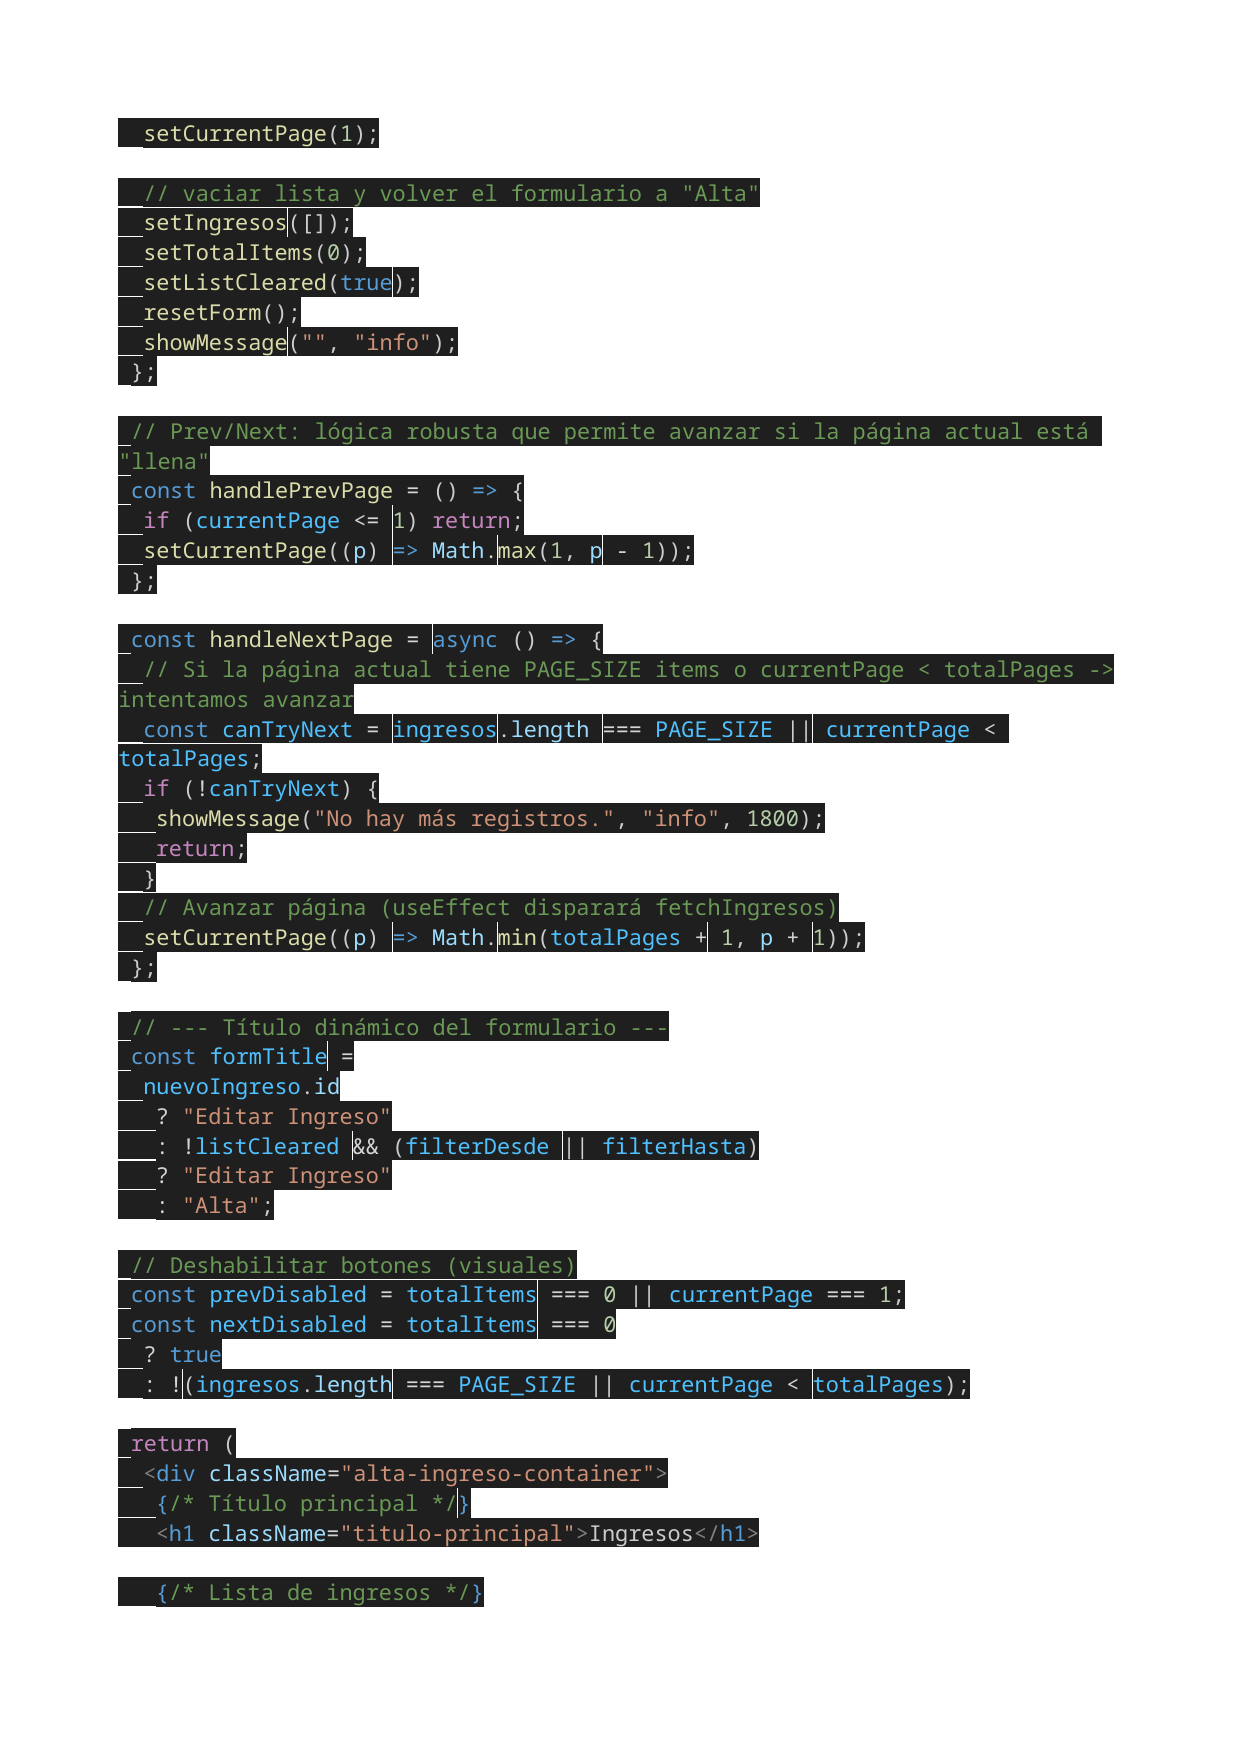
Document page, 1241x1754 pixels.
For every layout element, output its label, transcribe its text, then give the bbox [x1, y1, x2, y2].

text const canTryNext = ingresos.length === PAGE_SIZE || currentPage < totalPages; [118, 714, 1122, 773]
text const prevDisabled = totalItems === 0 || currentPage === 1; [118, 1279, 1122, 1309]
text // Prev/Next: lógica robusta que permite avanzar si la página actual está "llena" [118, 416, 1122, 475]
text }; [118, 952, 1122, 982]
text : !listCleared && (filterDesde || filterHasta) [118, 1131, 1122, 1160]
text ? "Editar Ingreso" [118, 1101, 1122, 1131]
text setTotalItems(0); [118, 237, 1122, 267]
text : "Alta"; [118, 1190, 1122, 1220]
text // Avanzar página (useEffect disparará fetchIngresos) [118, 892, 1122, 922]
text } [118, 863, 1122, 892]
text ? "Editar Ingreso" [118, 1160, 1122, 1190]
text // Si la página actual tiene PAGE_SIZE items o currentPage < totalPages -> intentamos avanzar [118, 654, 1122, 714]
text {/* Lista de ingresos */} [118, 1577, 1122, 1607]
text {/* Título principal */} [118, 1488, 1122, 1518]
text return; [118, 833, 1122, 863]
text if (!canTryNext) { [118, 773, 1122, 803]
text }; [118, 356, 1122, 386]
text // vaciar lista y volver el formulario a "Alta" [118, 178, 1122, 207]
text setCurrentPage(1); [118, 118, 1122, 148]
text const handlePrevPage = () => { [118, 475, 1122, 505]
text setIngresos([]); [118, 207, 1122, 237]
text setListCleared(true); [118, 267, 1122, 297]
text resetForm(); [118, 297, 1122, 327]
text setCurrentPage((p) => Math.min(totalPages + 1, p + 1)); [118, 922, 1122, 952]
text : !(ingresos.length === PAGE_SIZE || currentPage < totalPages); [118, 1369, 1122, 1399]
text showMessage("No hay más registros.", "info", 1800); [118, 803, 1122, 833]
text nuevoIngreso.id [118, 1071, 1122, 1101]
text const formTitle = [118, 1041, 1122, 1071]
text }; [118, 565, 1122, 594]
text showMessage("", "info"); [118, 327, 1122, 356]
text const nextDisabled = totalItems === 0 [118, 1309, 1122, 1339]
text // Deshabilitar botones (visuales) [118, 1250, 1122, 1279]
text return ( [118, 1428, 1122, 1458]
text setCurrentPage((p) => Math.max(1, p - 1)); [118, 535, 1122, 565]
text if (currentPage <= 1) return; [118, 505, 1122, 535]
text ? true [118, 1339, 1122, 1369]
text <h1 className="titulo-principal">Ingresos</h1> [118, 1518, 1122, 1547]
text const handleNextPage = async () => { [118, 624, 1122, 654]
text <div className="alta-ingreso-container"> [118, 1458, 1122, 1488]
text // --- Título dinámico del formulario --- [118, 1011, 1122, 1041]
